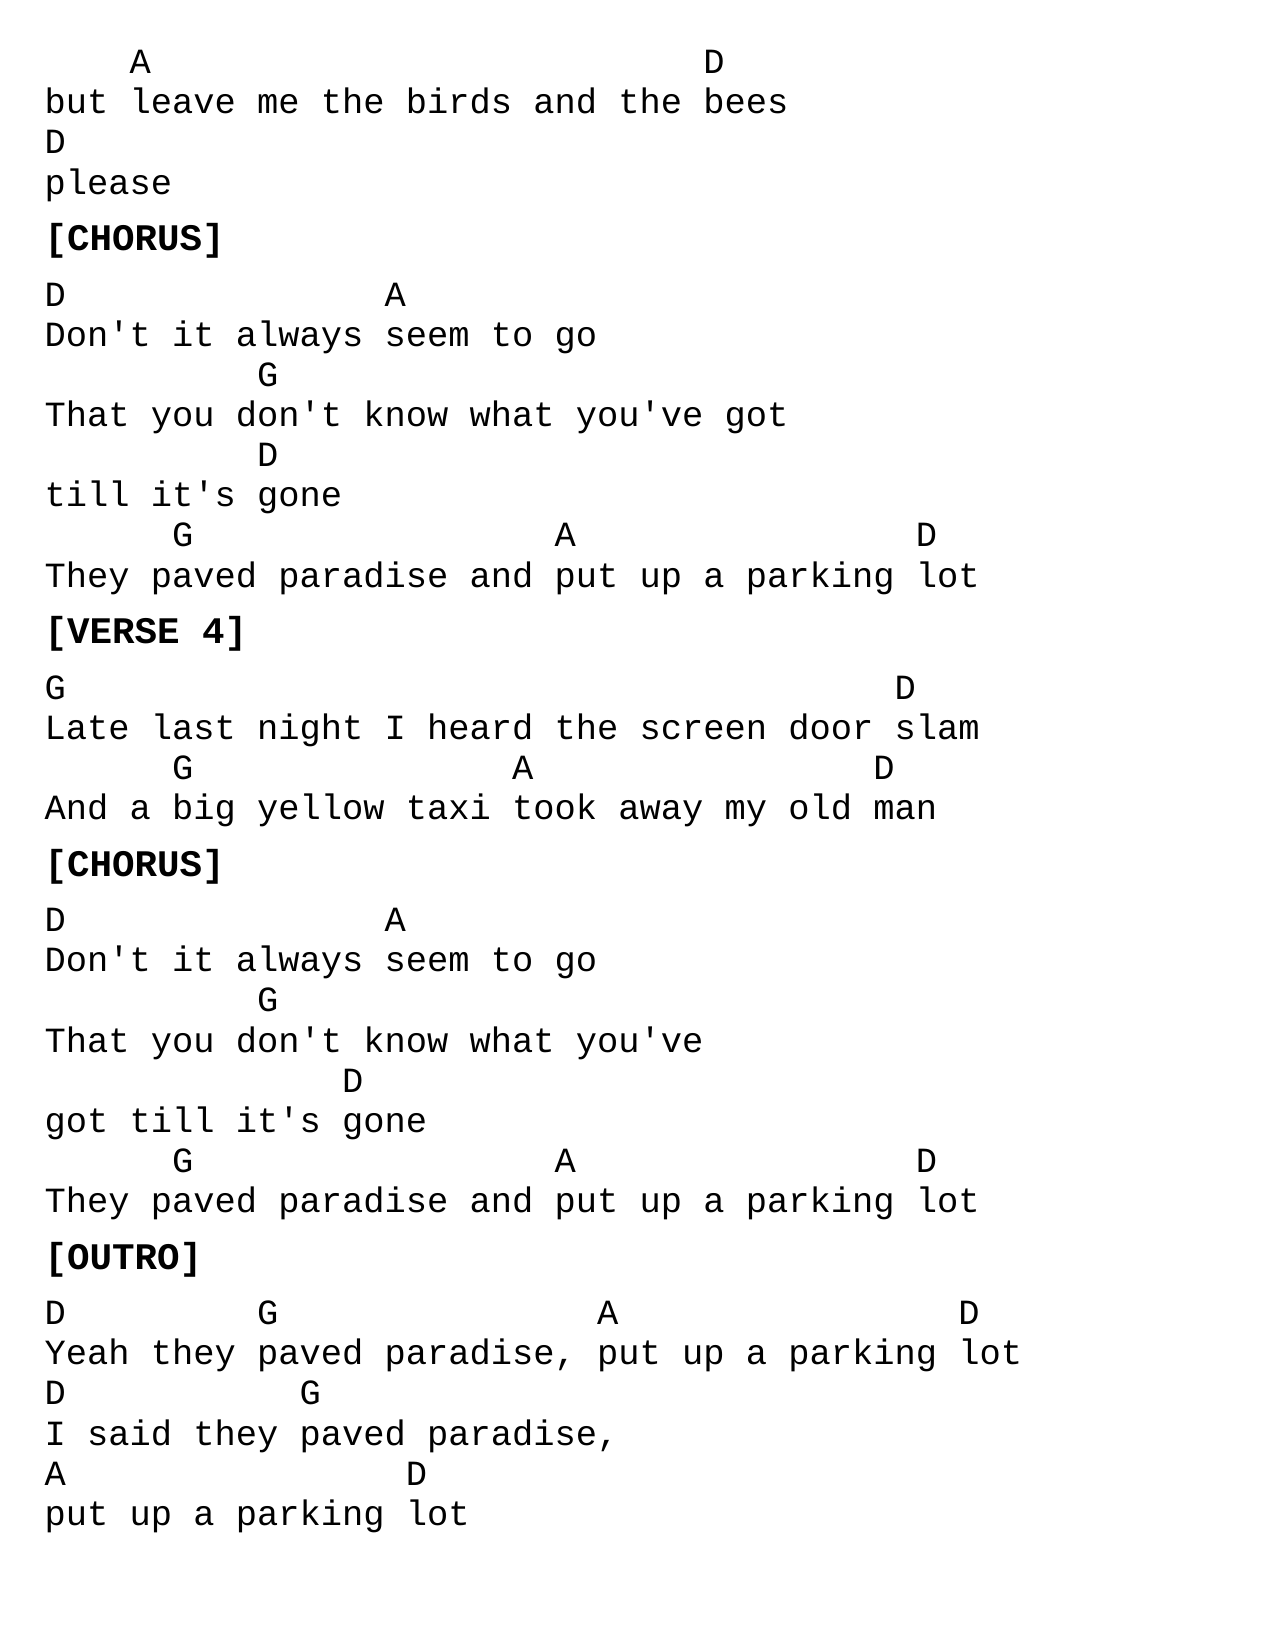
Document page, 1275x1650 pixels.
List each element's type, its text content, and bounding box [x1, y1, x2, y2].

text D [44, 124, 1098, 164]
text please [44, 164, 1098, 205]
text That you don't know what you've got [44, 397, 1098, 437]
text Late last night I heard the screen door slam [44, 710, 1098, 750]
text D G [44, 1375, 1098, 1415]
text G A D [44, 750, 1098, 790]
subtitle [CHORUS] [44, 219, 1098, 262]
text D A [44, 277, 1098, 317]
text D [44, 437, 1098, 477]
text They paved paradise and put up a parking lot [44, 1183, 1098, 1223]
text G [44, 357, 1098, 397]
text A D [44, 1456, 1098, 1496]
text till it's gone [44, 477, 1098, 517]
text I said they paved paradise, [44, 1415, 1098, 1456]
subtitle [CHORUS] [44, 845, 1098, 887]
text And a big yellow taxi took away my old man [44, 790, 1098, 830]
subtitle [OUTRO] [44, 1238, 1098, 1280]
subtitle [VERSE 4] [44, 612, 1098, 655]
text but leave me the birds and the bees [44, 84, 1098, 124]
text Yeah they paved paradise, put up a parking lot [44, 1335, 1098, 1375]
text G A D [44, 1143, 1098, 1183]
text That you don't know what you've [44, 1022, 1098, 1063]
text G A D [44, 517, 1098, 557]
text D [44, 1063, 1098, 1103]
text D G A D [44, 1295, 1098, 1335]
text G D [44, 670, 1098, 710]
text They paved paradise and put up a parking lot [44, 557, 1098, 598]
text got till it's gone [44, 1103, 1098, 1143]
text put up a parking lot [44, 1496, 1098, 1536]
text Don't it always seem to go [44, 317, 1098, 357]
text A D [44, 44, 1098, 84]
text D A [44, 902, 1098, 942]
text Don't it always seem to go [44, 942, 1098, 982]
text G [44, 982, 1098, 1022]
